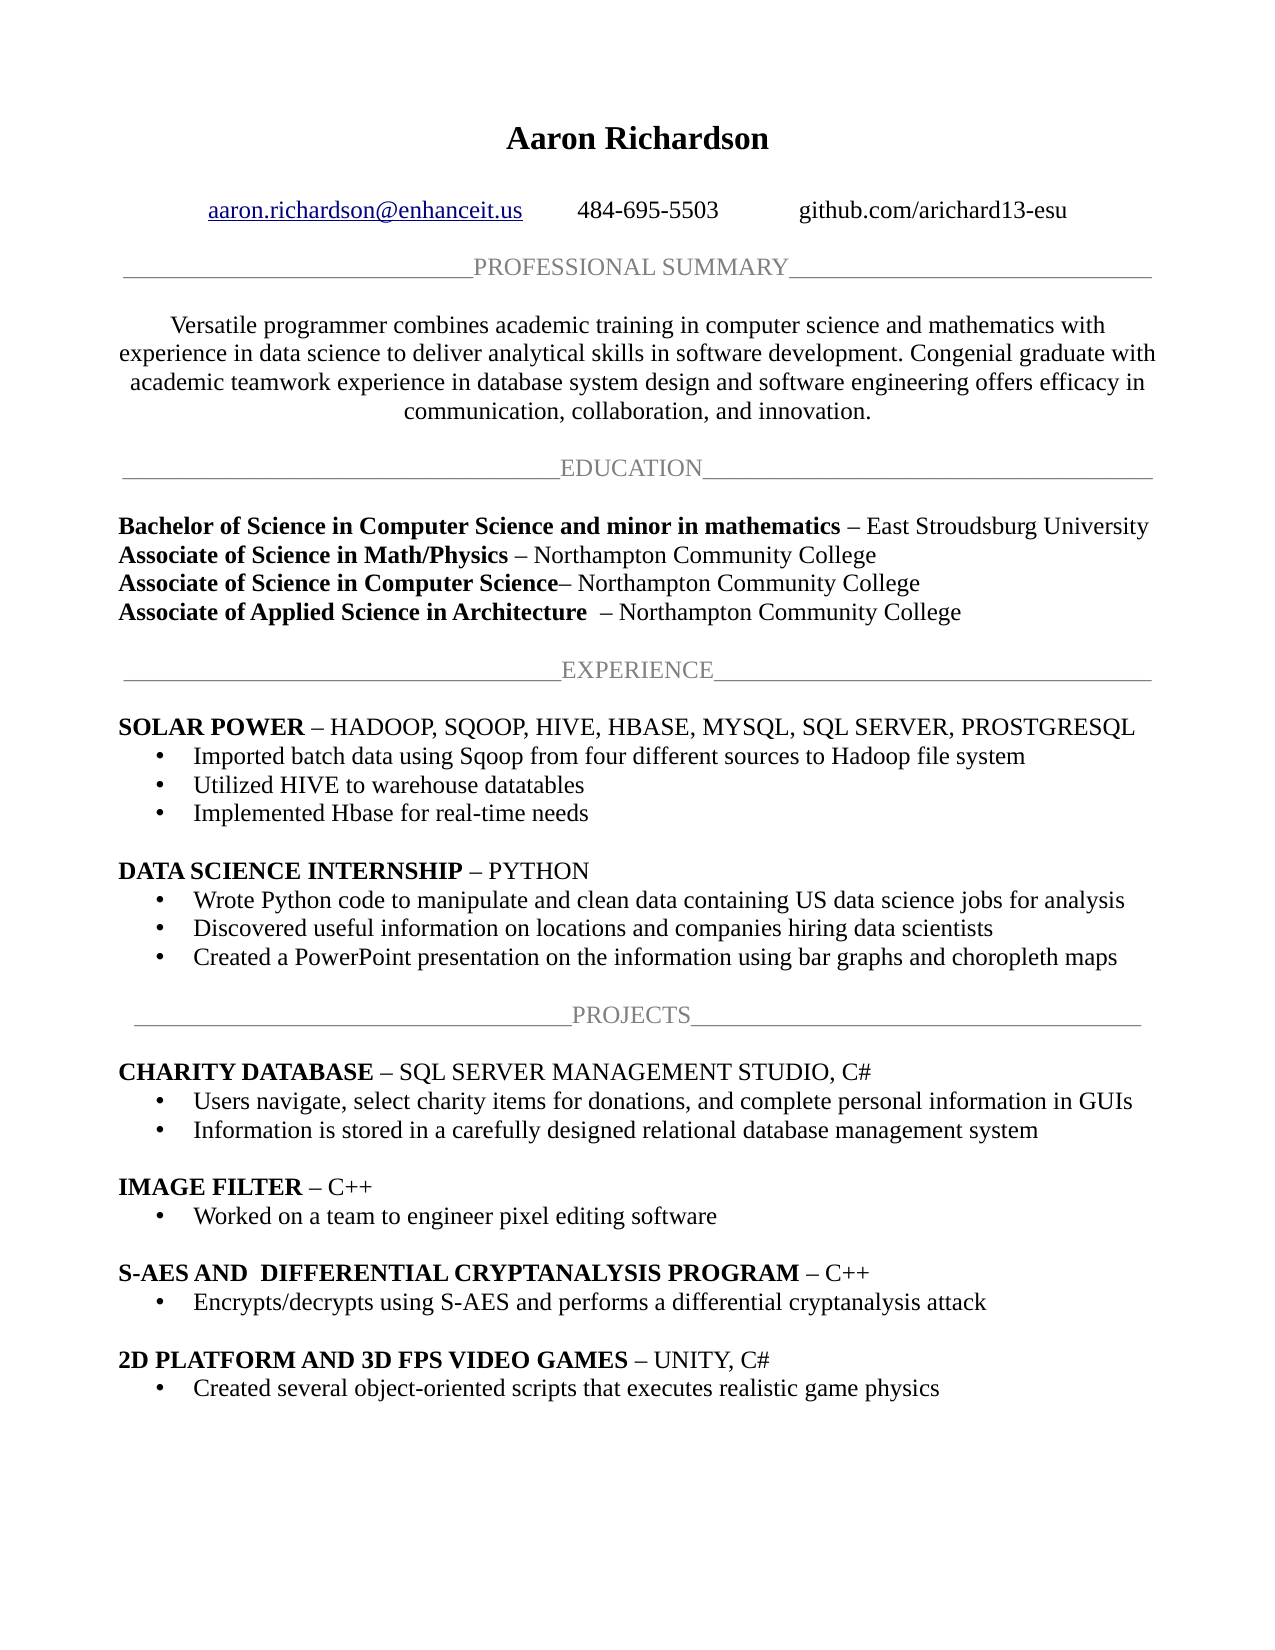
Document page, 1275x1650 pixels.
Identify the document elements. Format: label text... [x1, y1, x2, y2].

text Versatile programmer combines academic training in computer science and mathematics with experience in data science to deliver analytical skills in software development. Congenial graduate with academic teamwork experience in database system design and software engineering offers efficacy in communication, collaboration, and innovation. [118, 310, 1157, 425]
list Utilized HIVE to warehouse datatables [156, 770, 1157, 798]
text Aaron Richardson [118, 118, 1157, 156]
text Associate of Science in Math/Physics – Northampton Community College [118, 540, 1157, 568]
text Associate of Applied Science in Architecture – Northampton Community College [118, 597, 1157, 626]
list Worked on a team to engineer pixel editing software [156, 1201, 1157, 1230]
list Wrote Python code to manipulate and clean data containing US data science jobs for analysis [156, 885, 1157, 913]
list Implemented Hbase for real-time needs [156, 798, 1157, 827]
text SOLAR POWER – HADOOP, SQOOP, HIVE, HBASE, MYSQL, SQL SERVER, PROSTGRESQL [118, 712, 1157, 741]
text ____________________________PROFESSIONAL SUMMARY_____________________________ [118, 252, 1157, 281]
list Created several object-oriented scripts that executes realistic game physics [156, 1373, 1157, 1402]
text DATA SCIENCE INTERNSHIP – PYTHON [118, 856, 1157, 885]
text Bachelor of Science in Computer Science and minor in mathematics – East Stroudsburg University [118, 511, 1157, 540]
list Discovered useful information on locations and companies hiring data scientists [156, 913, 1157, 942]
text ___________________________________EXPERIENCE___________________________________ [118, 655, 1157, 683]
list Information is stored in a carefully designed relational database management system [156, 1115, 1157, 1143]
text aaron.richardson@enhanceit.us 484-695-5503 github.com/arichard13-esu [118, 195, 1157, 223]
list Encrypts/decrypts using S-AES and performs a differential cryptanalysis attack [156, 1287, 1157, 1316]
list Created a PowerPoint presentation on the information using bar graphs and choropleth maps [156, 942, 1157, 971]
text CHARITY DATABASE – SQL SERVER MANAGEMENT STUDIO, C# [118, 1057, 1157, 1086]
text 2D PLATFORM AND 3D FPS VIDEO GAMES – UNITY, C# [118, 1345, 1157, 1373]
text ___________________________________PROJECTS____________________________________ [118, 1000, 1157, 1028]
text ___________________________________EDUCATION____________________________________ [118, 453, 1157, 482]
list Users navigate, select charity items for donations, and complete personal information in GUIs [156, 1086, 1157, 1115]
list Imported batch data using Sqoop from four different sources to Hadoop file system [156, 741, 1157, 770]
text Associate of Science in Computer Science– Northampton Community College [118, 568, 1157, 597]
text S-AES AND DIFFERENTIAL CRYPTANALYSIS PROGRAM – C++ [118, 1258, 1157, 1287]
text IMAGE FILTER – C++ [118, 1172, 1157, 1201]
